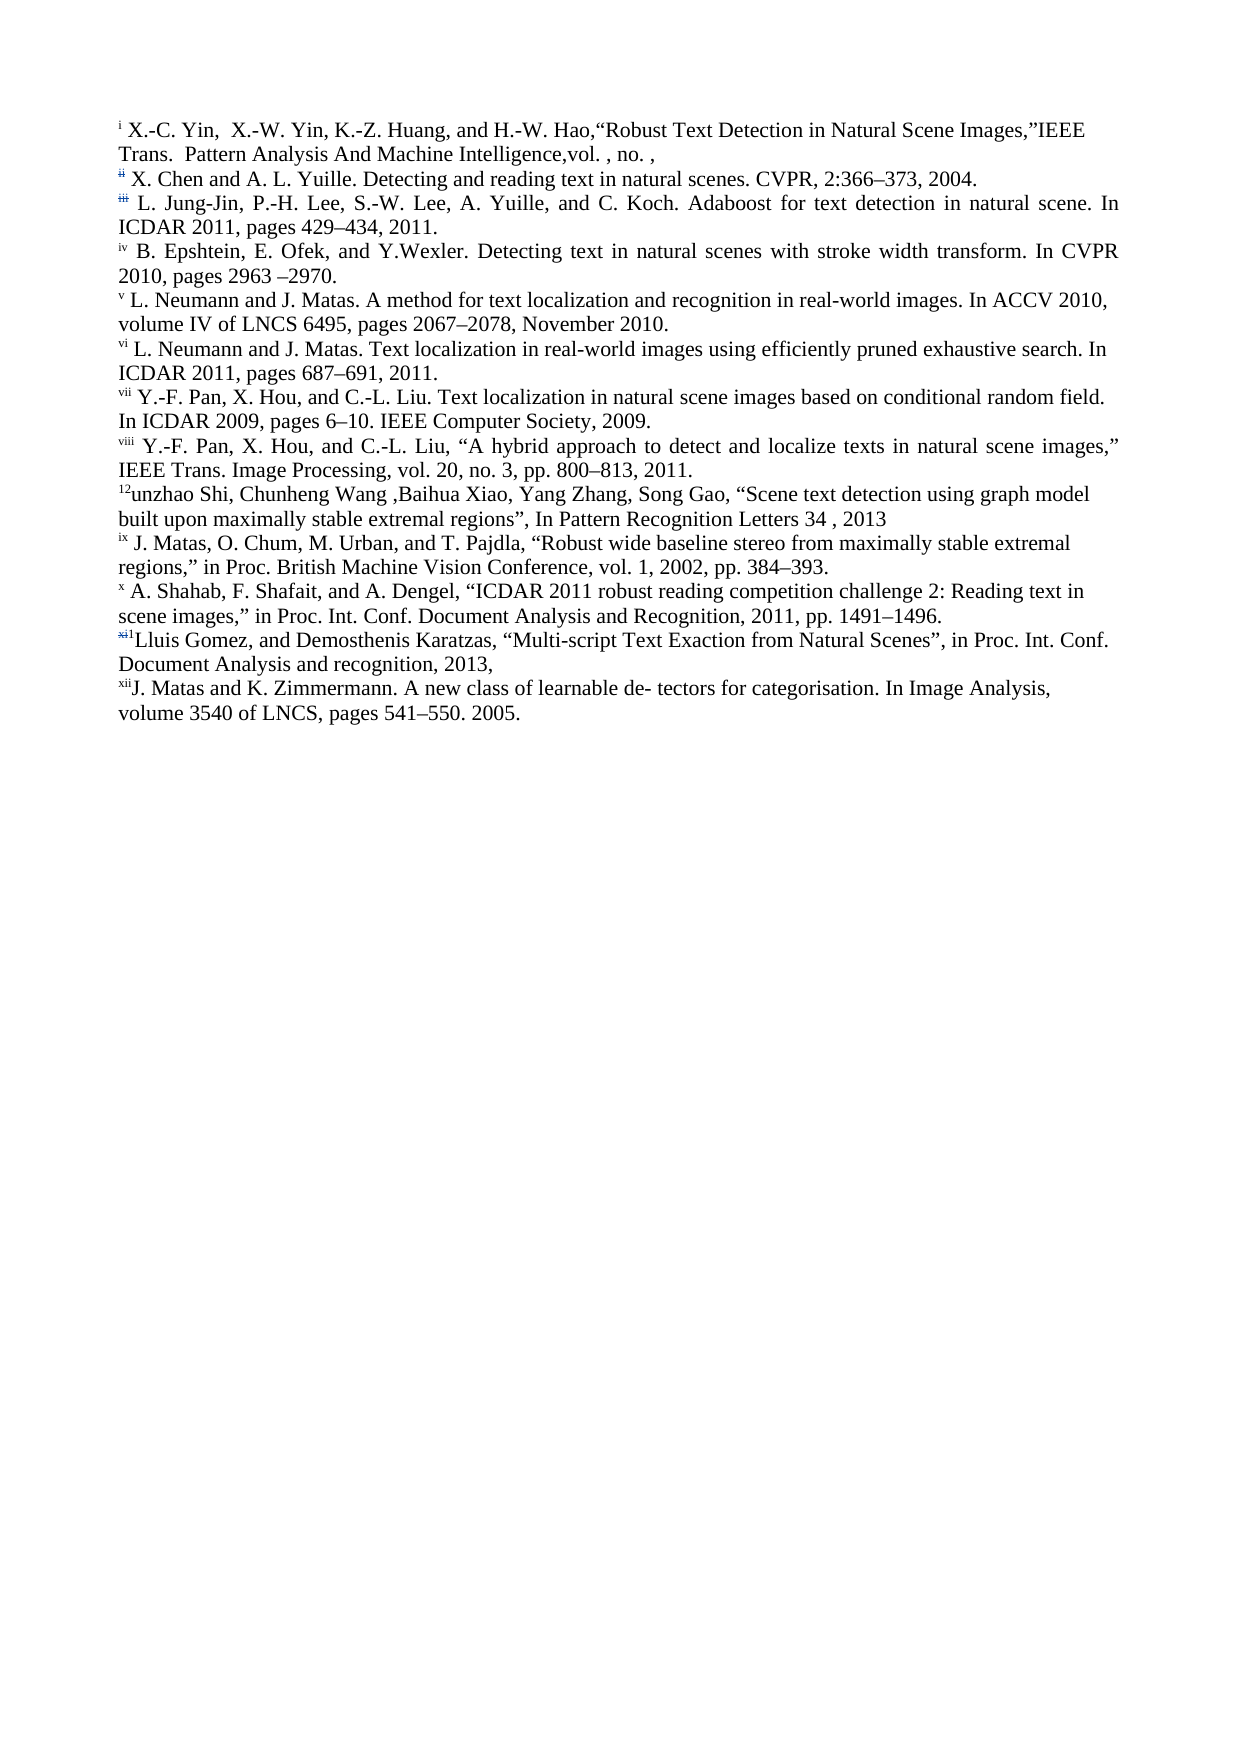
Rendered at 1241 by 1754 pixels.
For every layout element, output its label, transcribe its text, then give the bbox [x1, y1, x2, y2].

text X.-C. Yin, X.-W. Yin, K.-Z. Huang, and H.-W. Hao,“Robust Text Detection in Natural Scene Images,”IEEE Trans. Pattern Analysis And Machine Intelligence,vol. , no. , [118, 118, 1122, 167]
text 2unzhao Shi, Chunheng Wang ,Baihua Xiao, Yang Zhang, Song Gao, “Scene text detection using graph model built upon maximally stable extremal regions”, In Pattern Recognition Letters 34 , 2013 [118, 482, 1122, 531]
text J. Matas and K. Zimmermann. A new class of learnable de- tectors for categorisation. In Image Analysis, volume 3540 of LNCS, pages 541–550. 2005. [118, 676, 1122, 725]
text Y.-F. Pan, X. Hou, and C.-L. Liu. Text localization in natural scene images based on conditional random field. In ICDAR 2009, pages 6–10. IEEE Computer Society, 2009. [118, 385, 1122, 434]
text Y.-F. Pan, X. Hou, and C.-L. Liu, “A hybrid approach to detect and localize texts in natural scene images,” IEEE Trans. Image Processing, vol. 20, no. 3, pp. 800–813, 2011. [118, 434, 1120, 482]
text J. Matas, O. Chum, M. Urban, and T. Pajdla, “Robust wide baseline stereo from maximally stable extremal regions,” in Proc. British Machine Vision Conference, vol. 1, 2002, pp. 384–393. [118, 531, 1122, 579]
text L. Neumann and J. Matas. A method for text localization and recognition in real-world images. In ACCV 2010, volume IV of LNCS 6495, pages 2067–2078, November 2010. [118, 288, 1122, 337]
text B. Epshtein, E. Ofek, and Y.Wexler. Detecting text in natural scenes with stroke width transform. In CVPR 2010, pages 2963 –2970. [118, 239, 1120, 288]
text A. Shahab, F. Shafait, and A. Dengel, “ICDAR 2011 robust reading competition challenge 2: Reading text in scene images,” in Proc. Int. Conf. Document Analysis and Recognition, 2011, pp. 1491–1496. [118, 579, 1122, 628]
text L. Neumann and J. Matas. Text localization in real-world images using efficiently pruned exhaustive search. In ICDAR 2011, pages 687–691, 2011. [118, 337, 1122, 385]
